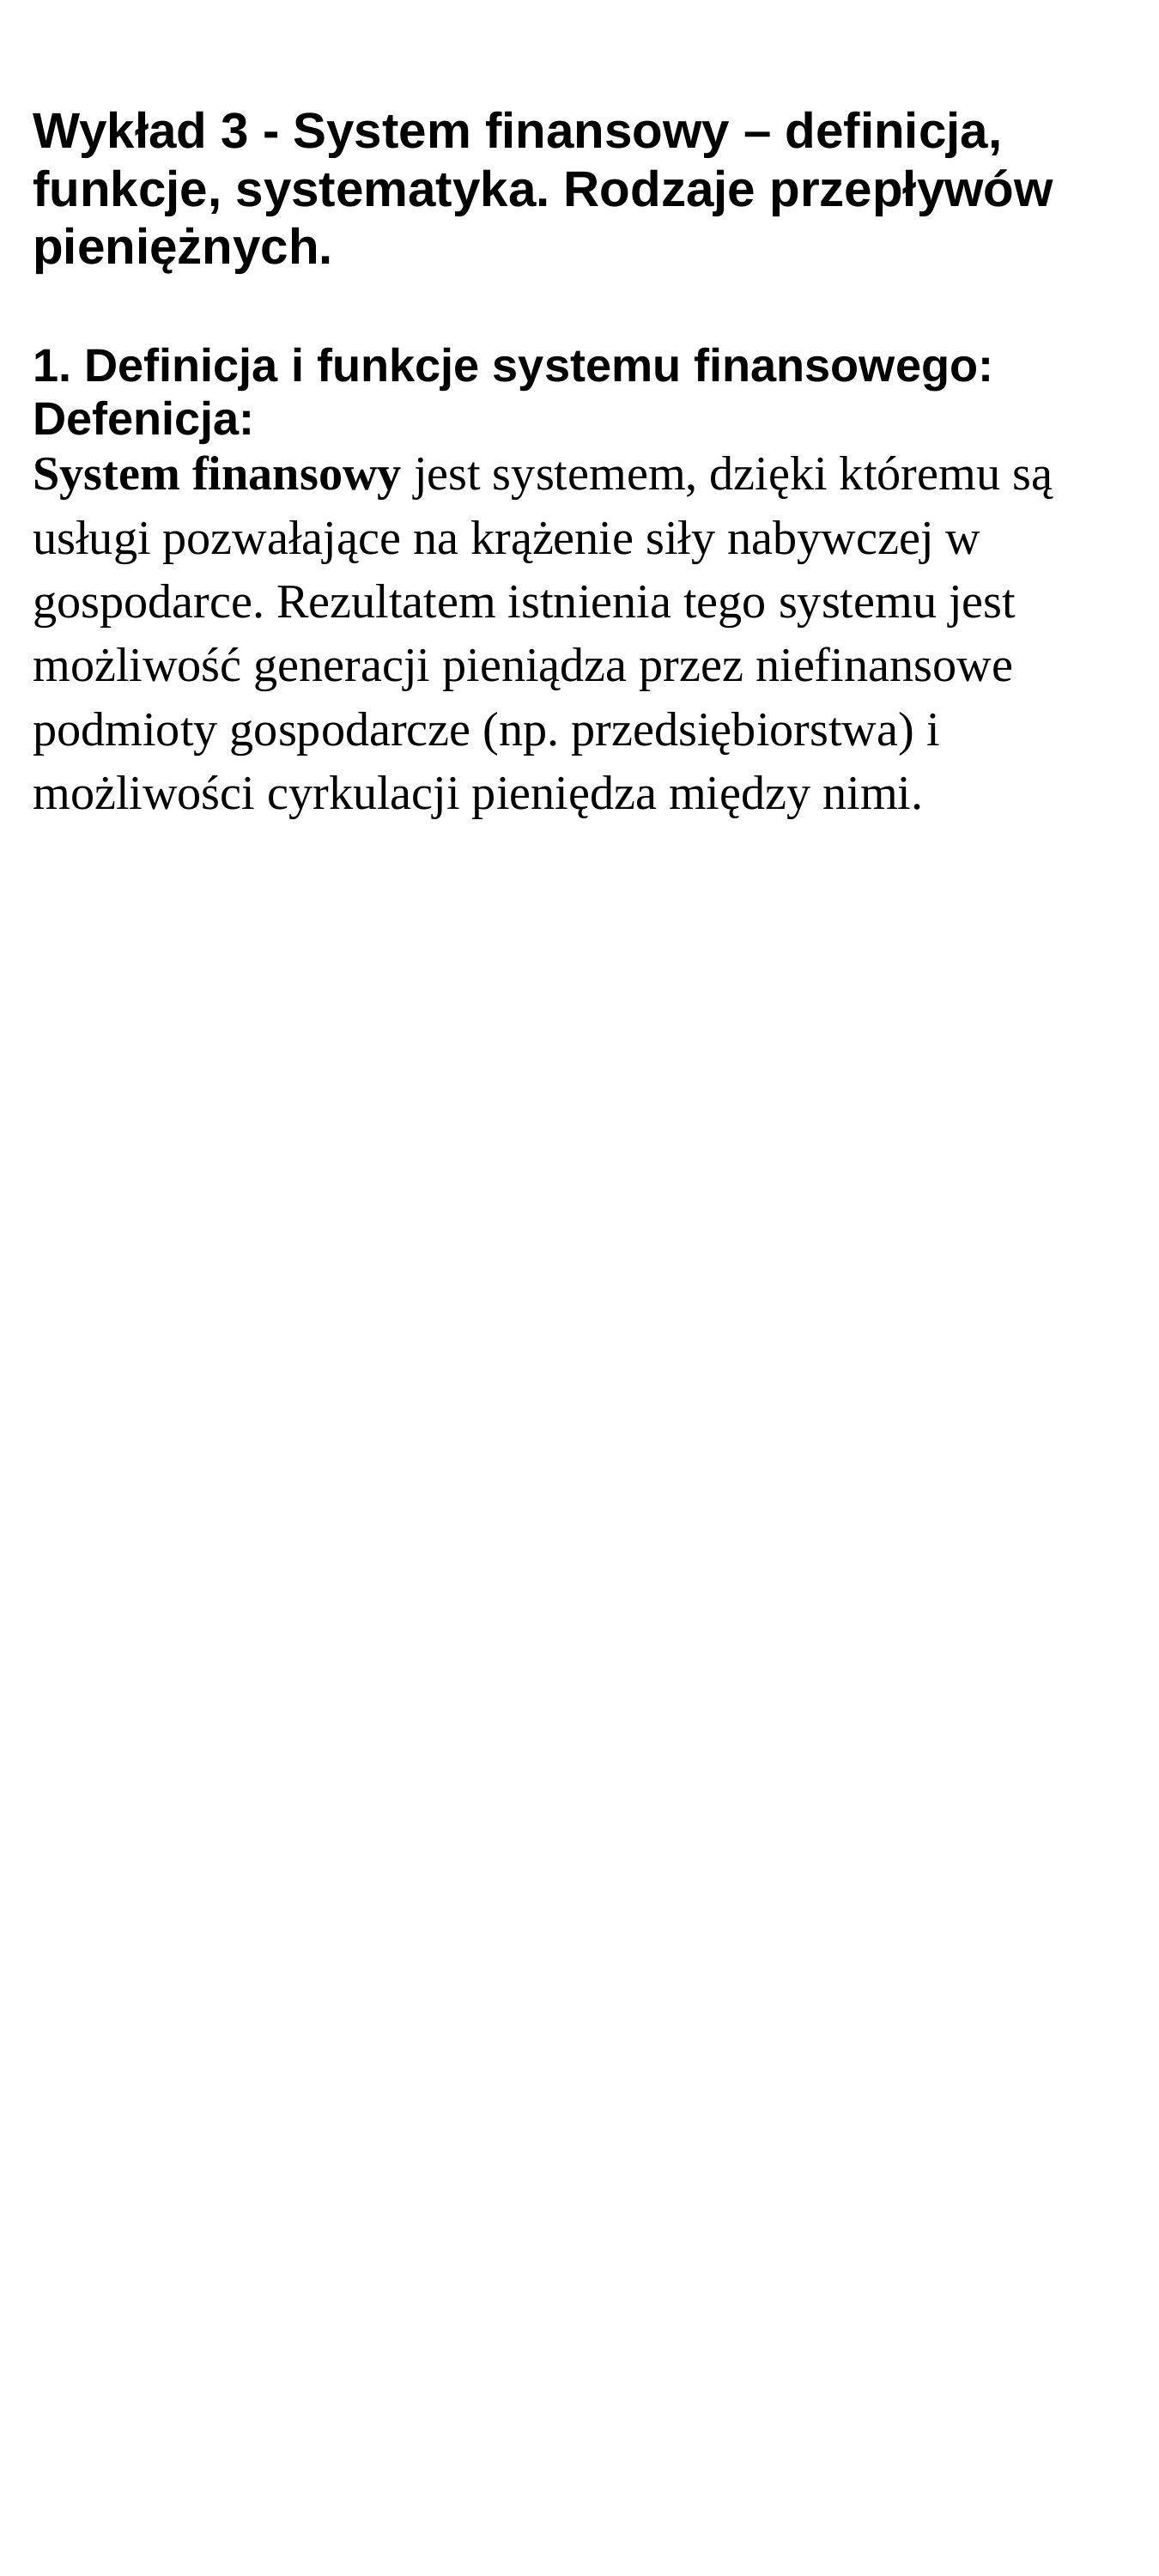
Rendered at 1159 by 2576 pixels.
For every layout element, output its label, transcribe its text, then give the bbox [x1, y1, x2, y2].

text System finansowy jest systemem, dzięki któremu są usługi pozwałające na krążenie siły nabywczej w gospodarce. Rezultatem istnienia tego systemu jest możliwość generacji pieniądza przez niefinansowe podmioty gospodarcze (np. przedsiębiorstwa) i możliwości cyrkulacji pieniędza między nimi. [33, 445, 1119, 820]
subtitle 1. Definicja i funkcje systemu finansowego: Defenicja: [33, 338, 1119, 445]
subtitle Wykład 3 - System finansowy – definicja, funkcje, systematyka. Rodzaje przepływów pieniężnych. [33, 101, 1119, 274]
